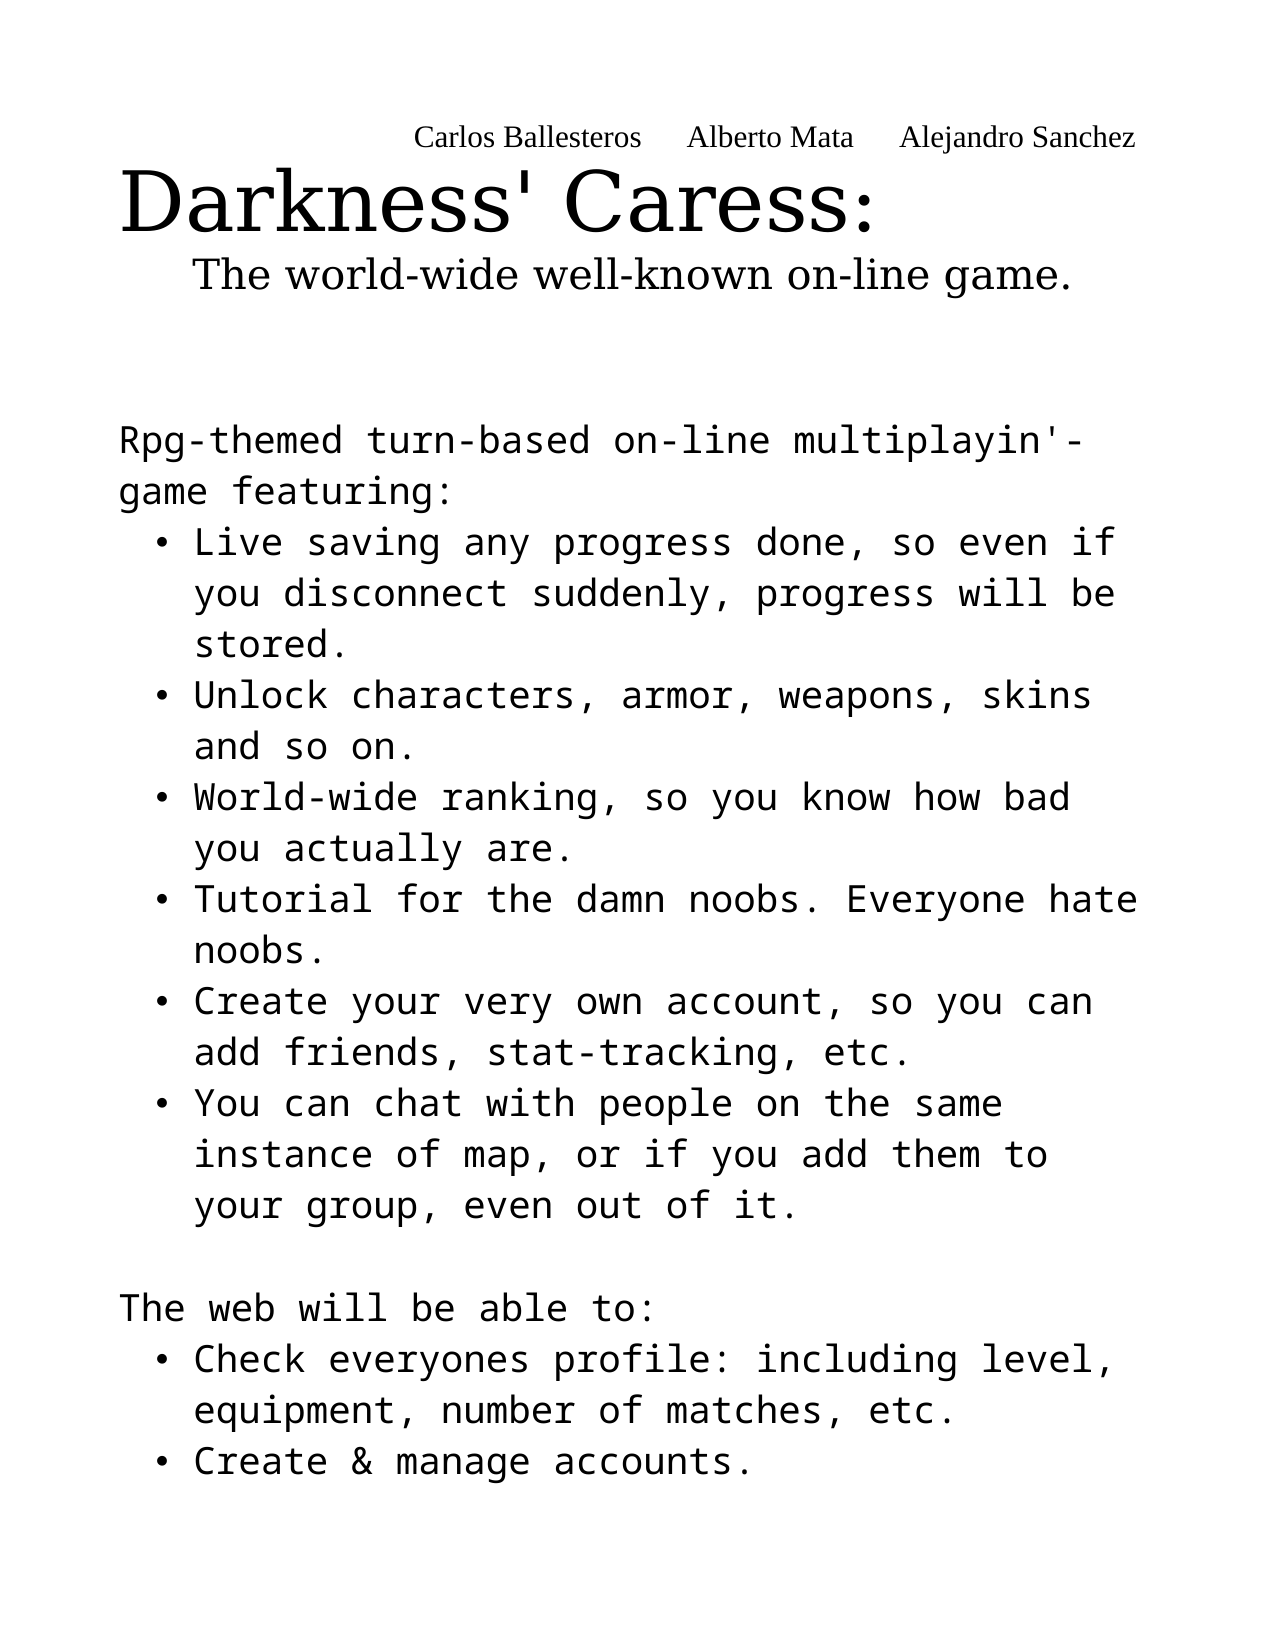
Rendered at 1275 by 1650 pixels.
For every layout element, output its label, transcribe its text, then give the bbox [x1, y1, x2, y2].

text Carlos Ballesteros Alberto Mata Alejandro Sanchez [118, 118, 1157, 154]
list Unlock characters, armor, weapons, skins and so on. [156, 668, 1157, 770]
list You can chat with people on the same instance of map, or if you add them to your group, even out of it. [156, 1077, 1157, 1230]
list Check everyones profile: including level, equipment, number of matches, etc. [156, 1332, 1157, 1434]
list Create your very own account, so you can add friends, stat-tracking, etc. [156, 974, 1157, 1077]
list Tutorial for the damn noobs. Everyone hate noobs. [156, 872, 1157, 974]
list Create & manage accounts. [156, 1434, 1157, 1485]
text Rpg-themed turn-based on-line multiplayin'-game featuring: [118, 413, 1157, 515]
text Darkness' Caress: [118, 154, 1157, 251]
text The web will be able to: [118, 1281, 1157, 1332]
list World-wide ranking, so you know how bad you actually are. [156, 770, 1157, 872]
list Live saving any progress done, so even if you disconnect suddenly, progress will be stored. [156, 515, 1157, 668]
text The world-wide well-known on-line game. [118, 251, 1157, 299]
